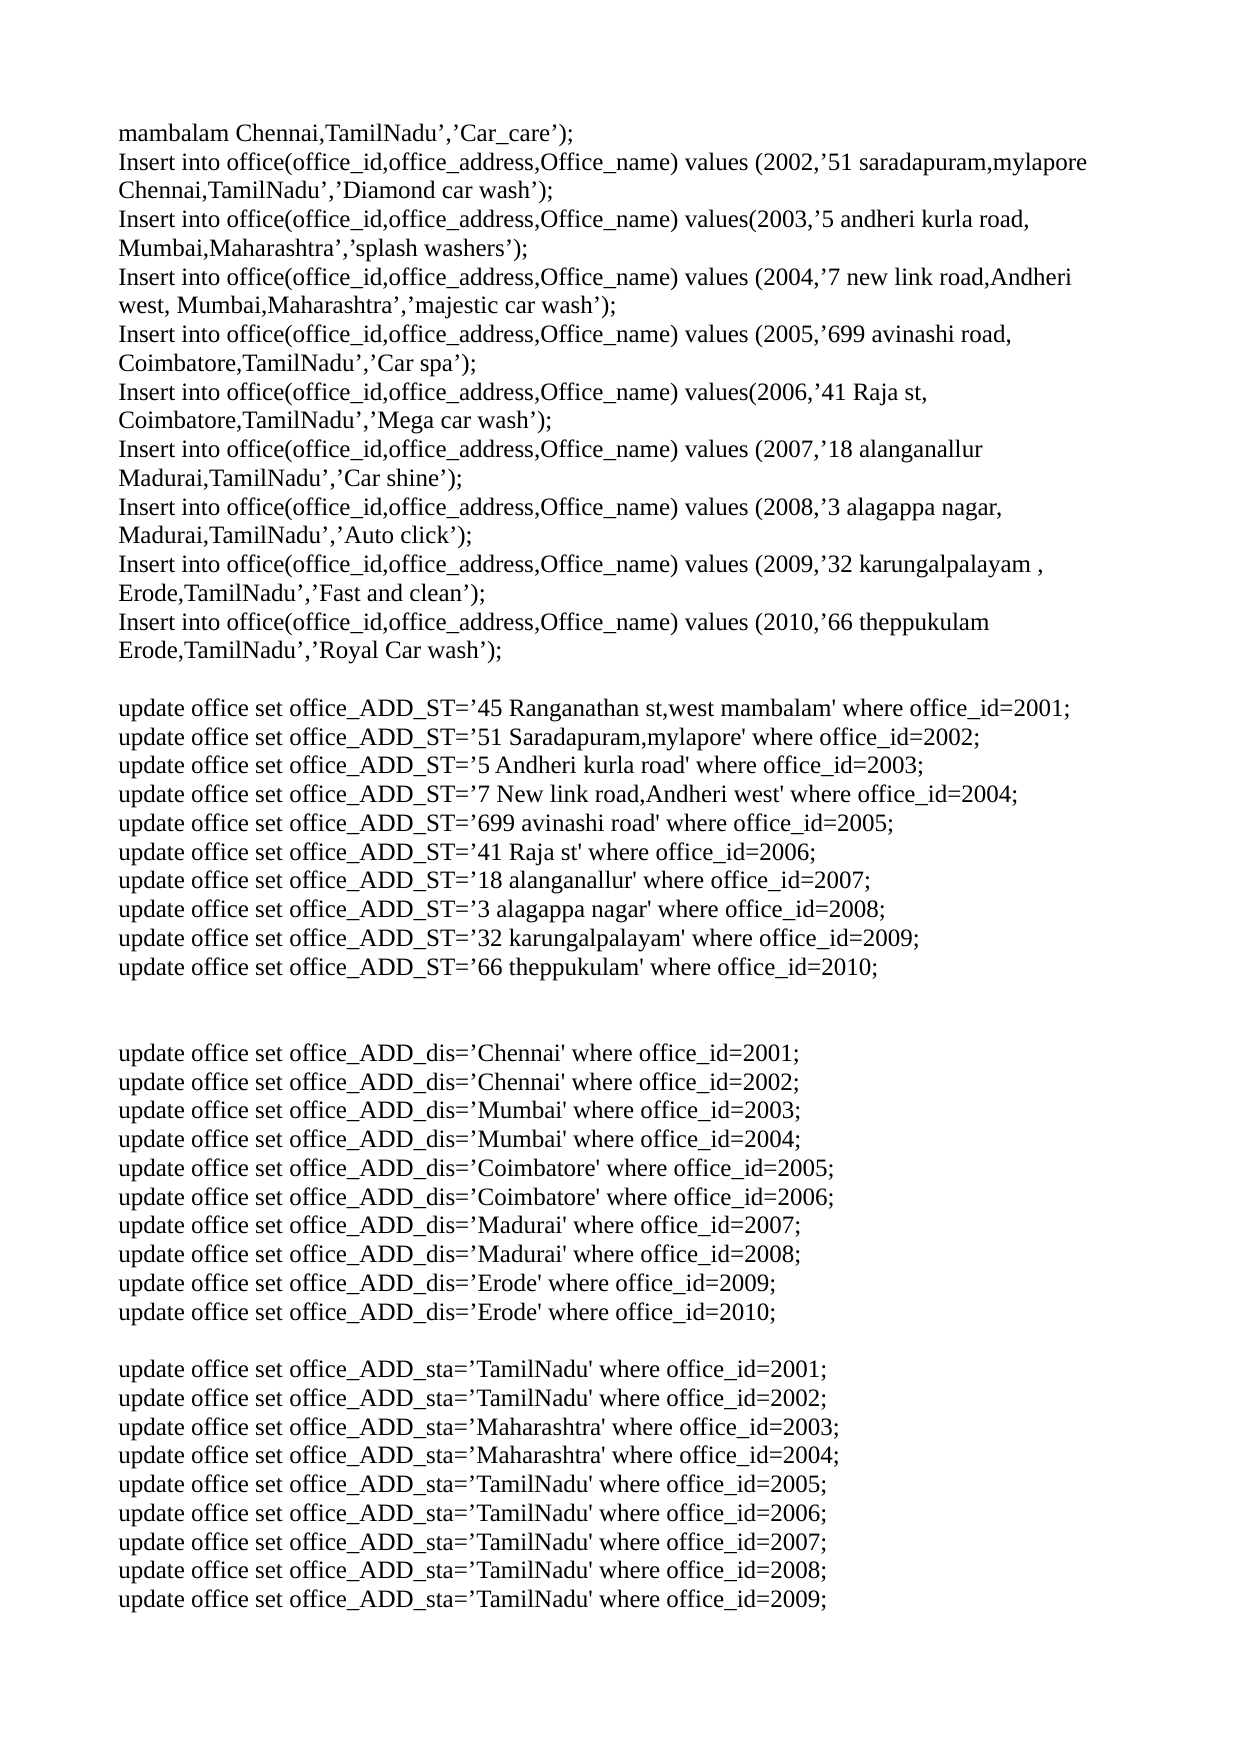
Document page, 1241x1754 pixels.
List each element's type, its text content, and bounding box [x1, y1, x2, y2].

text update office set office_ADD_sta=’Maharashtra' where office_id=2003; [118, 1412, 1122, 1441]
text update office set office_ADD_sta=’TamilNadu' where office_id=2009; [118, 1584, 1122, 1613]
text Insert into office(office_id,office_address,Office_name) values (2005,’699 avinashi road, Coimbatore,TamilNadu’,’Car spa’); [118, 319, 1122, 377]
text update office set office_ADD_ST=’7 New link road,Andheri west' where office_id=2004; [118, 779, 1122, 808]
text update office set office_ADD_dis=’Madurai' where office_id=2008; [118, 1239, 1122, 1268]
text update office set office_ADD_dis=’Madurai' where office_id=2007; [118, 1211, 1122, 1239]
text update office set office_ADD_dis=’Chennai' where office_id=2002; [118, 1067, 1122, 1096]
text update office set office_ADD_sta=’TamilNadu' where office_id=2001; [118, 1354, 1122, 1383]
text update office set office_ADD_sta=’TamilNadu' where office_id=2006; [118, 1498, 1122, 1527]
text update office set office_ADD_dis=’Erode' where office_id=2009; [118, 1268, 1122, 1297]
text update office set office_ADD_ST=’3 alagappa nagar' where office_id=2008; [118, 894, 1122, 923]
text update office set office_ADD_dis=’Chennai' where office_id=2001; [118, 1038, 1122, 1067]
text update office set office_ADD_ST=’66 theppukulam' where office_id=2010; [118, 952, 1122, 981]
text update office set office_ADD_dis=’Mumbai' where office_id=2004; [118, 1124, 1122, 1153]
text update office set office_ADD_ST=’41 Raja st' where office_id=2006; [118, 837, 1122, 866]
text update office set office_ADD_sta=’Maharashtra' where office_id=2004; [118, 1441, 1122, 1469]
text Insert into office(office_id,office_address,Office_name) values (2004,’7 new link road,Andheri west, Mumbai,Maharashtra’,’majestic car wash’); [118, 262, 1122, 319]
text mambalam Chennai,TamilNadu’,’Car_care’); [118, 118, 1122, 147]
text update office set office_ADD_ST=’45 Ranganathan st,west mambalam' where office_id=2001; [118, 693, 1122, 722]
text Insert into office(office_id,office_address,Office_name) values (2007,’18 alanganallur Madurai,TamilNadu’,’Car shine’); [118, 434, 1122, 492]
text Insert into office(office_id,office_address,Office_name) values(2006,’41 Raja st, Coimbatore,TamilNadu’,’Mega car wash’); [118, 377, 1122, 434]
text update office set office_ADD_ST=’51 Saradapuram,mylapore' where office_id=2002; [118, 722, 1122, 751]
text update office set office_ADD_dis=’Mumbai' where office_id=2003; [118, 1096, 1122, 1124]
text update office set office_ADD_sta=’TamilNadu' where office_id=2005; [118, 1469, 1122, 1498]
text update office set office_ADD_ST=’18 alanganallur' where office_id=2007; [118, 866, 1122, 894]
text update office set office_ADD_sta=’TamilNadu' where office_id=2002; [118, 1383, 1122, 1412]
text update office set office_ADD_dis=’Coimbatore' where office_id=2005; [118, 1153, 1122, 1182]
text update office set office_ADD_ST=’32 karungalpalayam' where office_id=2009; [118, 923, 1122, 952]
text Insert into office(office_id,office_address,Office_name) values (2008,’3 alagappa nagar, Madurai,TamilNadu’,’Auto click’); [118, 492, 1122, 549]
text update office set office_ADD_dis=’Coimbatore' where office_id=2006; [118, 1182, 1122, 1211]
text update office set office_ADD_ST=’699 avinashi road' where office_id=2005; [118, 808, 1122, 837]
text Insert into office(office_id,office_address,Office_name) values (2002,’51 saradapuram,mylapore Chennai,TamilNadu’,’Diamond car wash’); [118, 147, 1122, 204]
text update office set office_ADD_sta=’TamilNadu' where office_id=2008; [118, 1556, 1122, 1584]
text update office set office_ADD_dis=’Erode' where office_id=2010; [118, 1297, 1122, 1326]
text Insert into office(office_id,office_address,Office_name) values(2003,’5 andheri kurla road, Mumbai,Maharashtra’,’splash washers’); [118, 204, 1122, 262]
text Insert into office(office_id,office_address,Office_name) values (2010,’66 theppukulam Erode,TamilNadu’,’Royal Car wash’); [118, 607, 1122, 664]
text update office set office_ADD_ST=’5 Andheri kurla road' where office_id=2003; [118, 751, 1122, 779]
text update office set office_ADD_sta=’TamilNadu' where office_id=2007; [118, 1527, 1122, 1556]
text Insert into office(office_id,office_address,Office_name) values (2009,’32 karungalpalayam , Erode,TamilNadu’,’Fast and clean’); [118, 549, 1122, 607]
